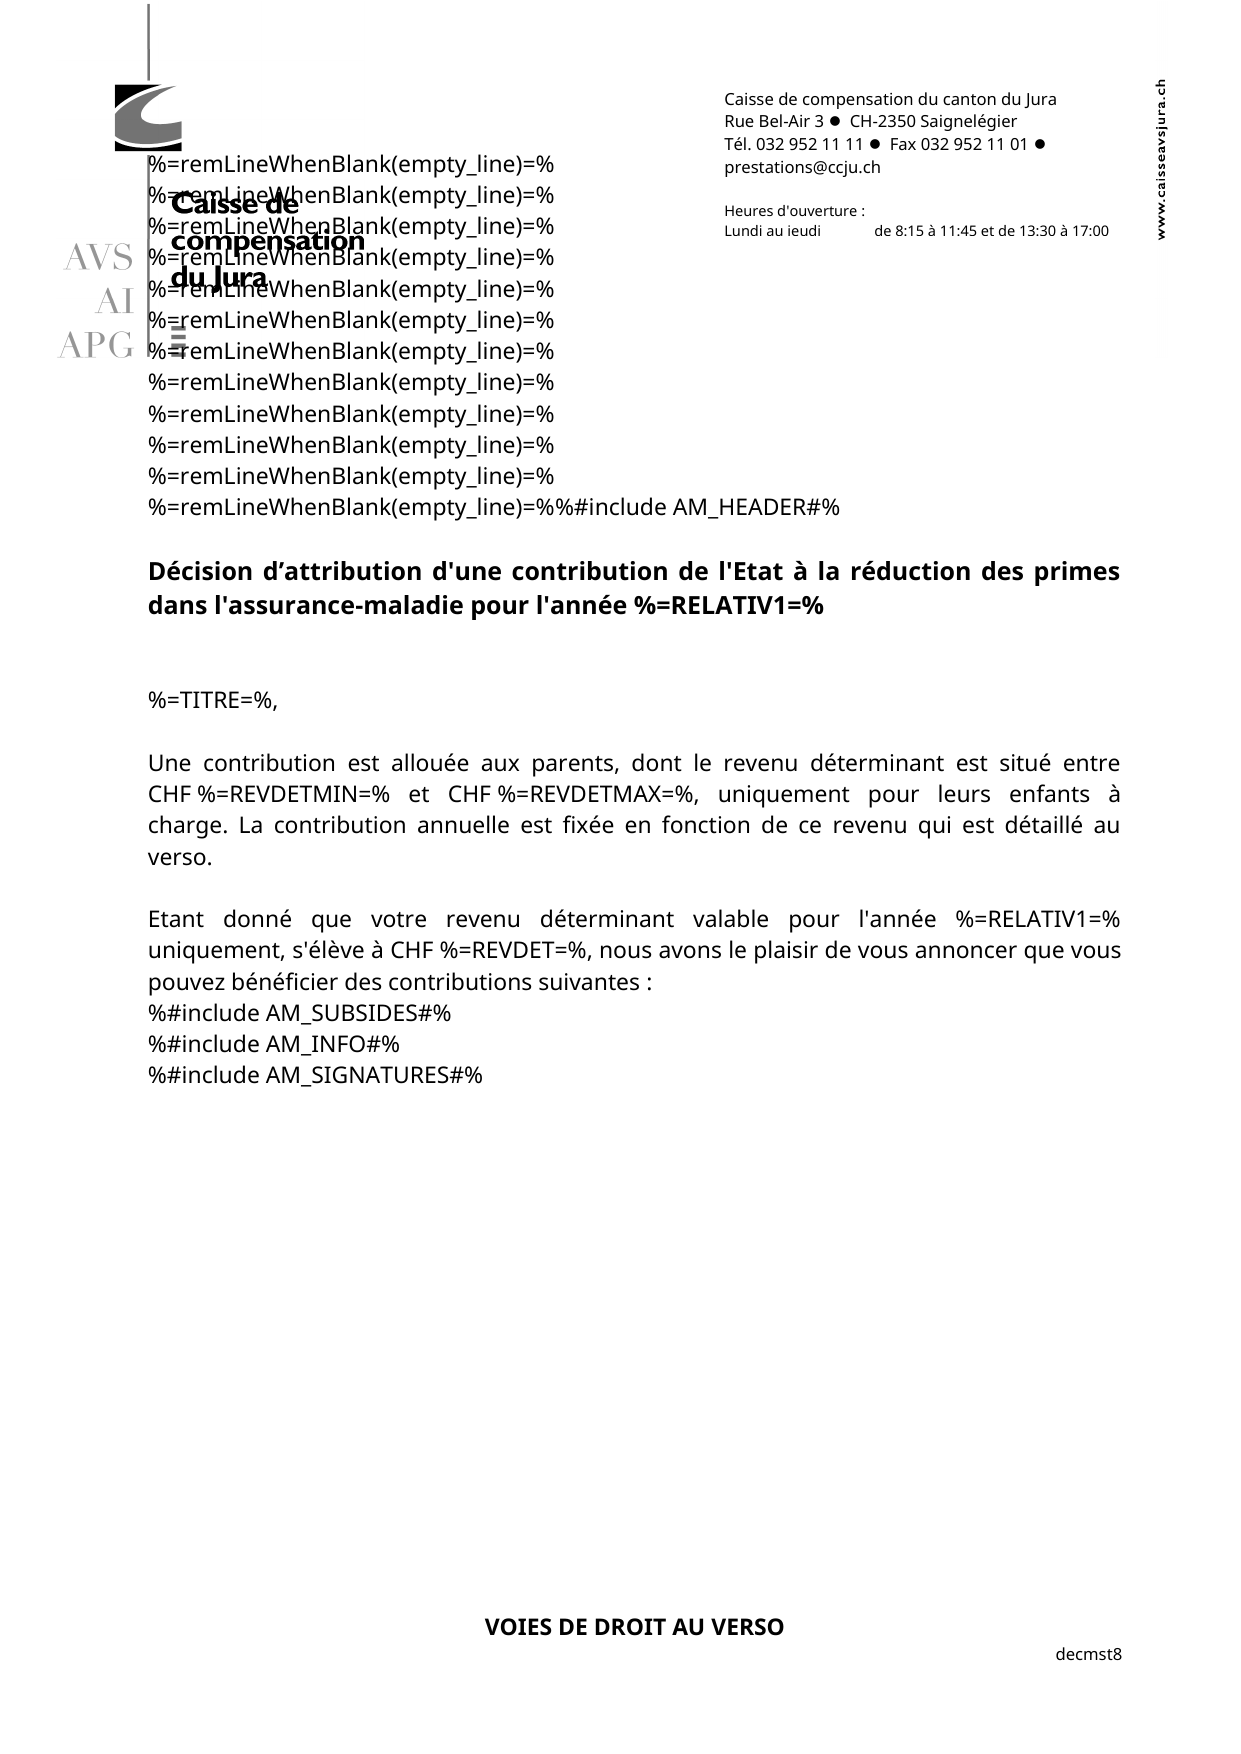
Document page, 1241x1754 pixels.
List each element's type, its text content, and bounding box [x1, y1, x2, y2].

picture [321, 348, 327, 358]
text %=remLineWhenBlank(empty_line)=% [366, 304, 1122, 335]
text %=remLineWhenBlank(empty_line)=% [148, 335, 1122, 366]
text %#include AM_INFO#% [148, 1028, 1122, 1059]
picture [335, 344, 342, 350]
text Etant donné que votre revenu déterminant valable pour l'année %=RELATIV1=% uniquement, s'élève à CHF %=REVDET=%, nous avons le plaisir de vous annoncer que vous pouvez bénéficier des contributions suivantes : [148, 903, 1122, 997]
text %=remLineWhenBlank(empty_line)=%%#include AM_HEADER#% [148, 491, 1122, 523]
text %=remLineWhenBlank(empty_line)=% [366, 179, 683, 210]
text Décision d’attribution d'une contribution de l'Etat à la réduction des primes dans l'assurance‑maladie pour l'année %=RELATIV1=% [148, 554, 1122, 622]
picture [245, 348, 251, 358]
text %=remLineWhenBlank(empty_line)=% [366, 241, 1122, 273]
text %=remLineWhenBlank(empty_line)=% [148, 398, 1122, 429]
text %=remLineWhenBlank(empty_line)=% [148, 366, 1122, 398]
picture [294, 348, 300, 358]
text %=remLineWhenBlank(empty_line)=% [148, 429, 1122, 460]
text %=remLineWhenBlank(empty_line)=% [148, 460, 1122, 491]
picture [56, 1, 365, 358]
picture [214, 348, 220, 358]
text %=TITRE=%, [148, 684, 1122, 716]
picture [206, 348, 212, 358]
text Une contribution est allouée aux parents, dont le revenu déterminant est situé entre CHF %=REVDETMIN=% et CHF %=REVDETMAX=%, uniquement pour leurs enfants à charge. La contribution annuelle est fixée en fonction de ce revenu qui est détaillé au verso. [148, 747, 1122, 872]
picture [1155, 1, 1168, 358]
picture [275, 346, 282, 358]
picture [335, 351, 342, 357]
text %#include AM_SUBSIDES#% [148, 997, 1122, 1028]
text %=remLineWhenBlank(empty_line)=% [366, 210, 683, 241]
text %=remLineWhenBlank(empty_line)=% [366, 273, 1122, 304]
text %=remLineWhenBlank(empty_line)=% [366, 148, 683, 179]
text %#include AM_SIGNATURES#% [148, 1059, 1122, 1091]
